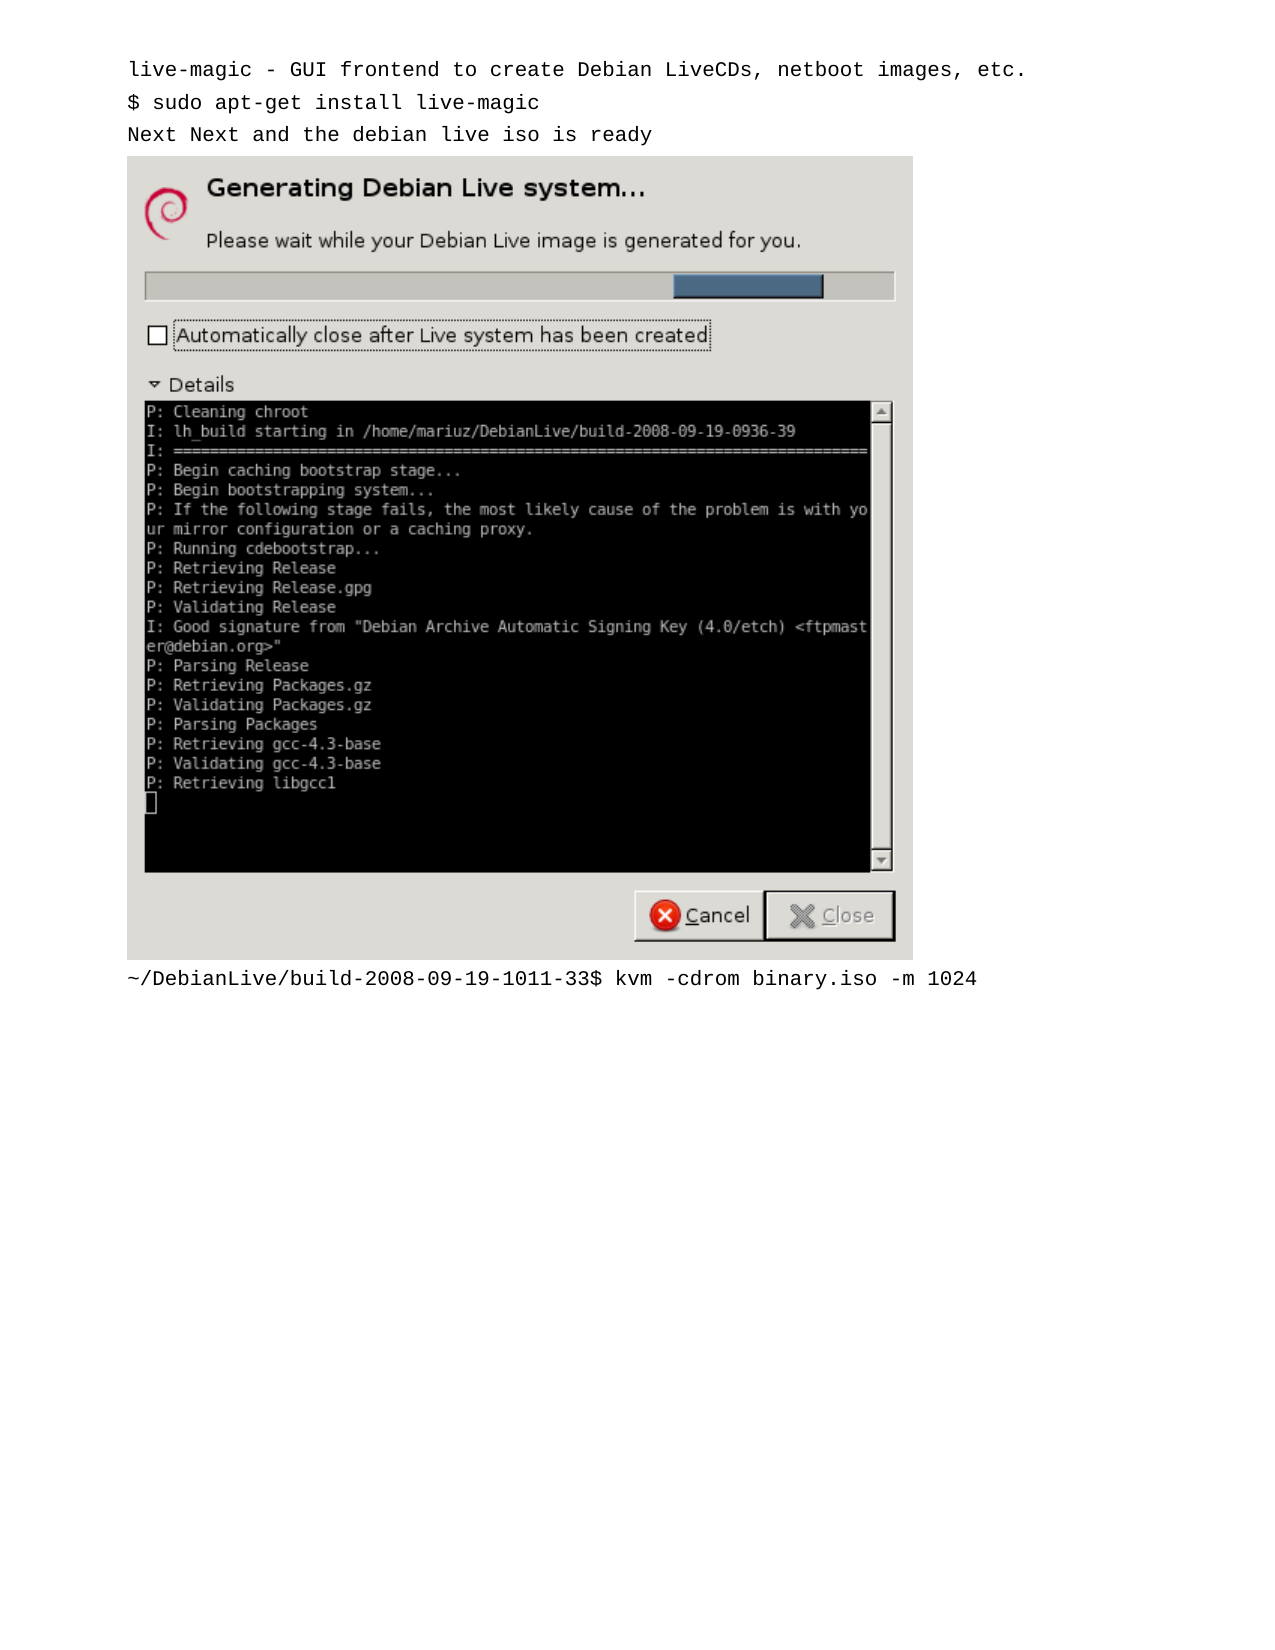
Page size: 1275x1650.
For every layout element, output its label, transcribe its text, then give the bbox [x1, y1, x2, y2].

text $ sudo apt-get install live-magic [127, 92, 1207, 115]
text live-magic - GUI frontend to create Debian LiveCDs, netboot images, etc. [127, 59, 1207, 83]
text Next Next and the debian live iso is ready [127, 124, 1207, 148]
picture [127, 156, 913, 960]
text ~/DebianLive/build-2008-09-19-1011-33$ kvm -cdrom binary.iso -m 1024 [127, 968, 1207, 992]
